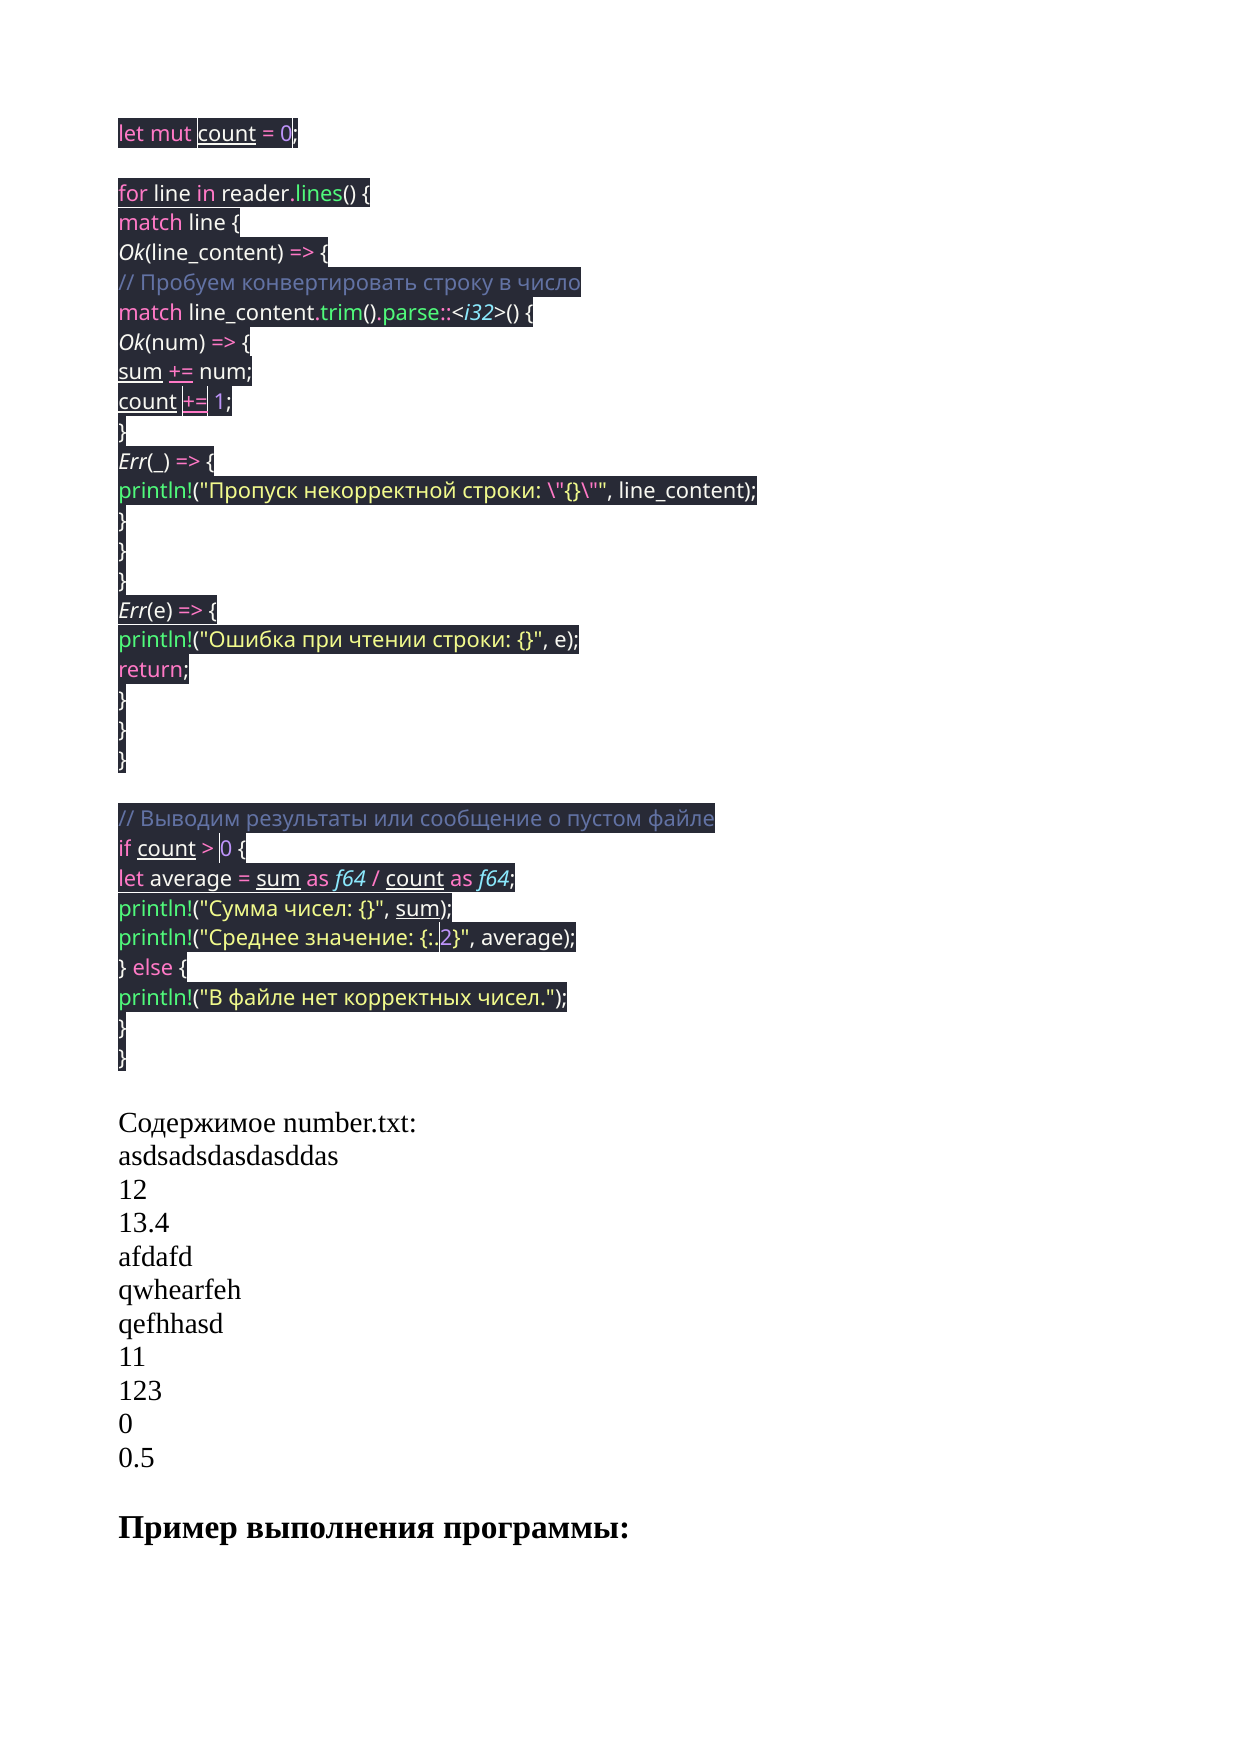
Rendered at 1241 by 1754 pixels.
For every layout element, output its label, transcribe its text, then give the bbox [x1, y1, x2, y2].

text println!("Среднее значение: {:.2}", average); [118, 922, 1122, 952]
text } [118, 535, 1122, 565]
text 0.5 [118, 1440, 1122, 1474]
text return; [118, 654, 1122, 684]
text sum += num; [118, 356, 1122, 386]
text Ok(line_content) => { [118, 237, 1122, 267]
text Err(e) => { [118, 595, 1122, 624]
text println!("Пропуск некорректной строки: \"{}\"", line_content); [118, 476, 1122, 505]
text Ok(num) => { [118, 327, 1122, 356]
text afdafd [118, 1239, 1122, 1272]
text } else { [118, 952, 1122, 982]
text 13.4 [118, 1205, 1122, 1239]
text for line in reader.lines() { [118, 178, 1122, 207]
text Содержимое number.txt: [118, 1105, 1122, 1138]
text } [118, 565, 1122, 595]
text // Выводим результаты или сообщение о пустом файле [118, 803, 1122, 833]
text match line_content.trim().parse::<i32>() { [118, 297, 1122, 327]
text } [118, 505, 1122, 535]
text Пример выполнения программы: [118, 1507, 1122, 1546]
text match line { [118, 207, 1122, 237]
text } [118, 1012, 1122, 1041]
text 123 [118, 1373, 1122, 1407]
text } [118, 684, 1122, 714]
text println!("Ошибка при чтении строки: {}", e); [118, 624, 1122, 654]
text } [118, 416, 1122, 446]
text 0 [118, 1407, 1122, 1440]
text Err(_) => { [118, 446, 1122, 476]
text } [118, 744, 1122, 773]
text } [118, 1041, 1122, 1071]
text println!("Сумма чисел: {}", sum); [118, 892, 1122, 922]
text let mut count = 0; [118, 118, 1122, 148]
text count += 1; [118, 386, 1122, 416]
text println!("В файле нет корректных чисел."); [118, 982, 1122, 1012]
text 11 [118, 1339, 1122, 1373]
text qefhhasd [118, 1306, 1122, 1339]
text let average = sum as f64 / count as f64; [118, 863, 1122, 892]
text } [118, 714, 1122, 744]
text qwhearfeh [118, 1272, 1122, 1306]
text 12 [118, 1172, 1122, 1205]
text if count > 0 { [118, 833, 1122, 863]
text asdsadsdasdasddas [118, 1138, 1122, 1172]
text // Пробуем конвертировать строку в число [118, 267, 1122, 297]
